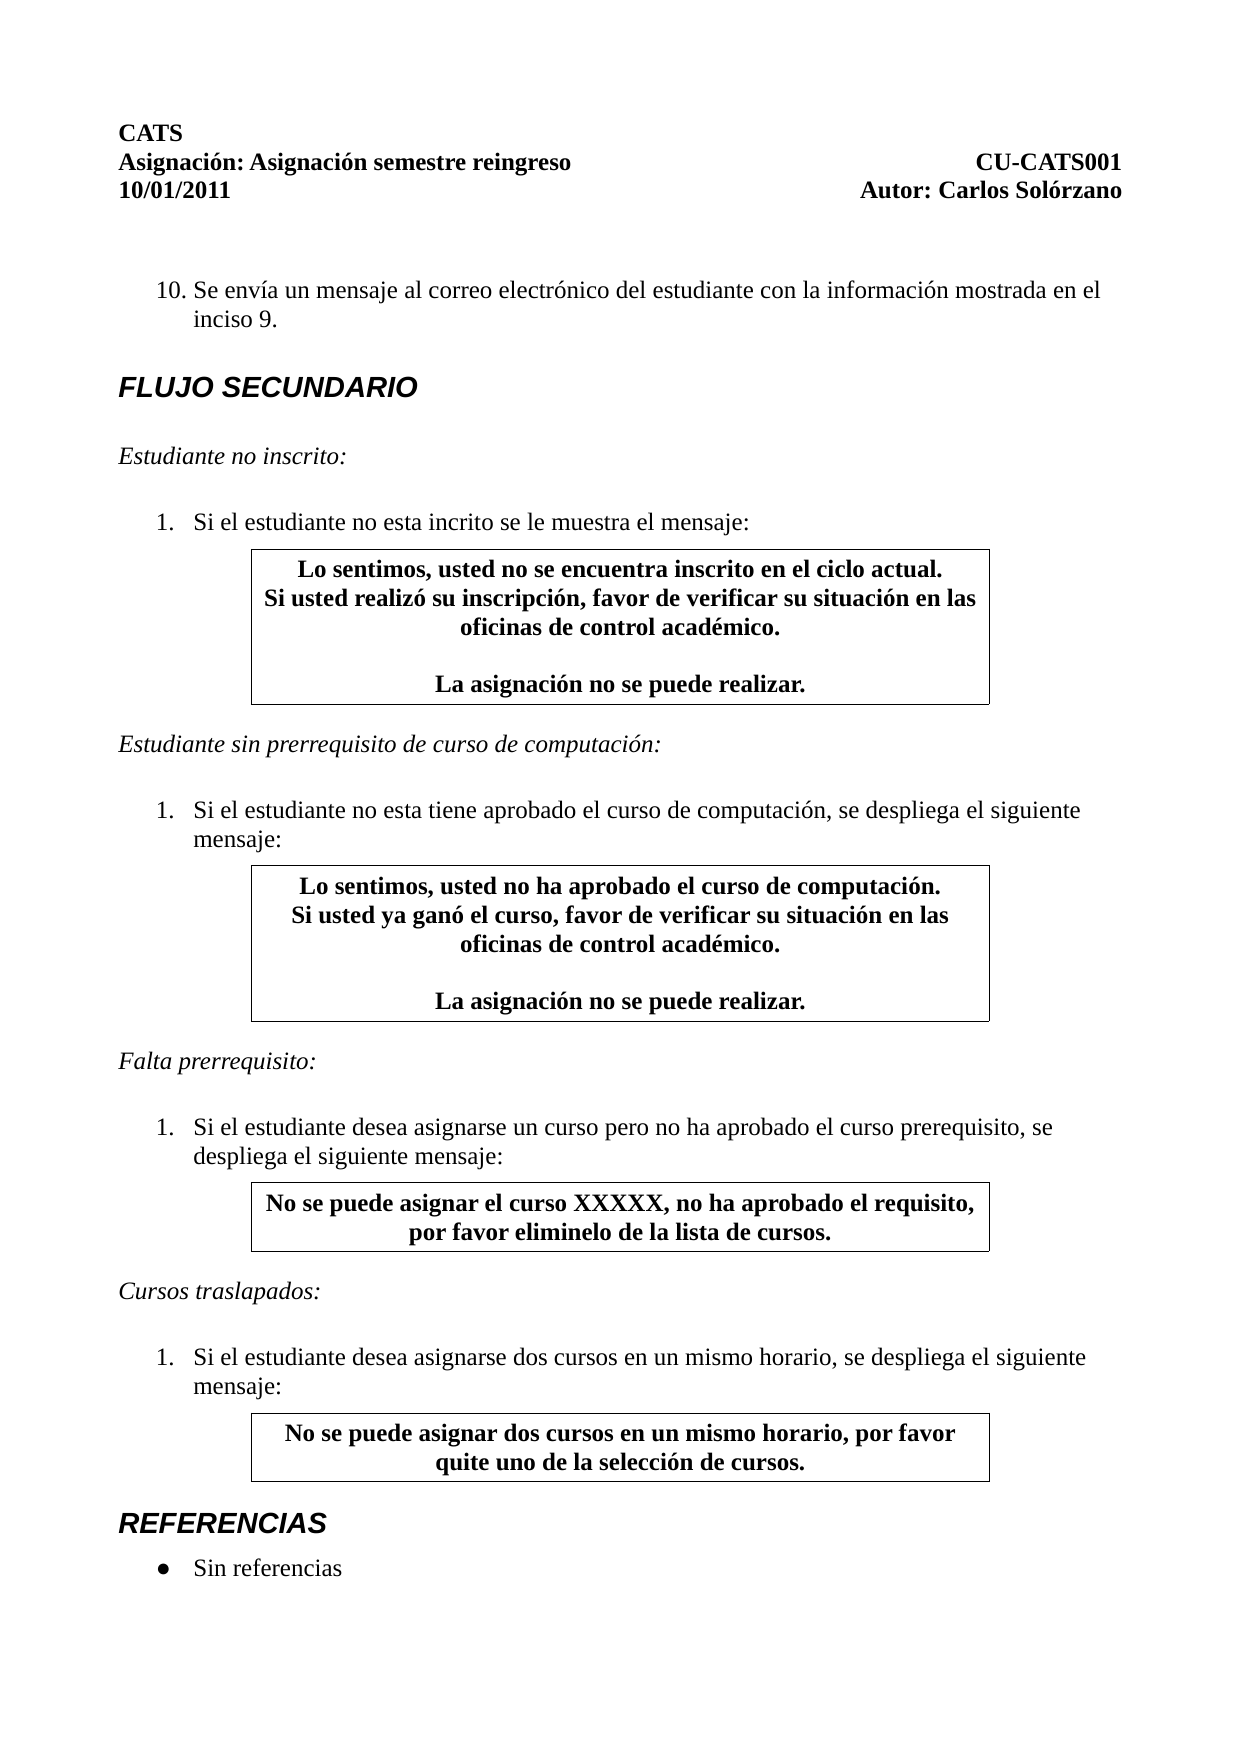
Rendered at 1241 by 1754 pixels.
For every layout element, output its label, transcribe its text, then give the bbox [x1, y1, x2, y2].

table_header Lo sentimos, usted no se encuentra inscrito en el ciclo actual. Si usted realizó su inscripción, favor de verificar su situación en las oficinas de control académico. La asignación no se puede realizar. [252, 550, 989, 704]
list Si el estudiante desea asignarse dos cursos en un mismo horario, se despliega el siguiente mensaje: [156, 1342, 1122, 1400]
text ● Sin referencias [156, 1553, 1122, 1581]
subtitle FLUJO SECUNDARIO [118, 370, 1122, 404]
text Estudiante sin prerrequisito de curso de computación: [118, 729, 1122, 758]
table_header Lo sentimos, usted no ha aprobado el curso de computación. Si usted ya ganó el curso, favor de verificar su situación en las oficinas de control académico. La asignación no se puede realizar. [252, 866, 989, 1021]
list Si el estudiante no esta incrito se le muestra el mensaje: [156, 507, 1122, 536]
list Si el estudiante no esta tiene aprobado el curso de computación, se despliega el siguiente mensaje: [156, 795, 1122, 853]
text Falta prerrequisito: [118, 1046, 1122, 1074]
table_header No se puede asignar el curso XXXXX, no ha aprobado el requisito, por favor eliminelo de la lista de cursos. [252, 1183, 989, 1251]
list Se envía un mensaje al correo electrónico del estudiante con la información mostrada en el inciso 9. [156, 275, 1122, 333]
table_header No se puede asignar dos cursos en un mismo horario, por favor quite uno de la selección de cursos. [252, 1414, 989, 1481]
subtitle REFERENCIAS [118, 1507, 1122, 1540]
list Si el estudiante desea asignarse un curso pero no ha aprobado el curso prerequisito, se despliega el siguiente mensaje: [156, 1112, 1122, 1169]
text Estudiante no inscrito: [118, 441, 1122, 470]
text Cursos traslapados: [118, 1276, 1122, 1305]
